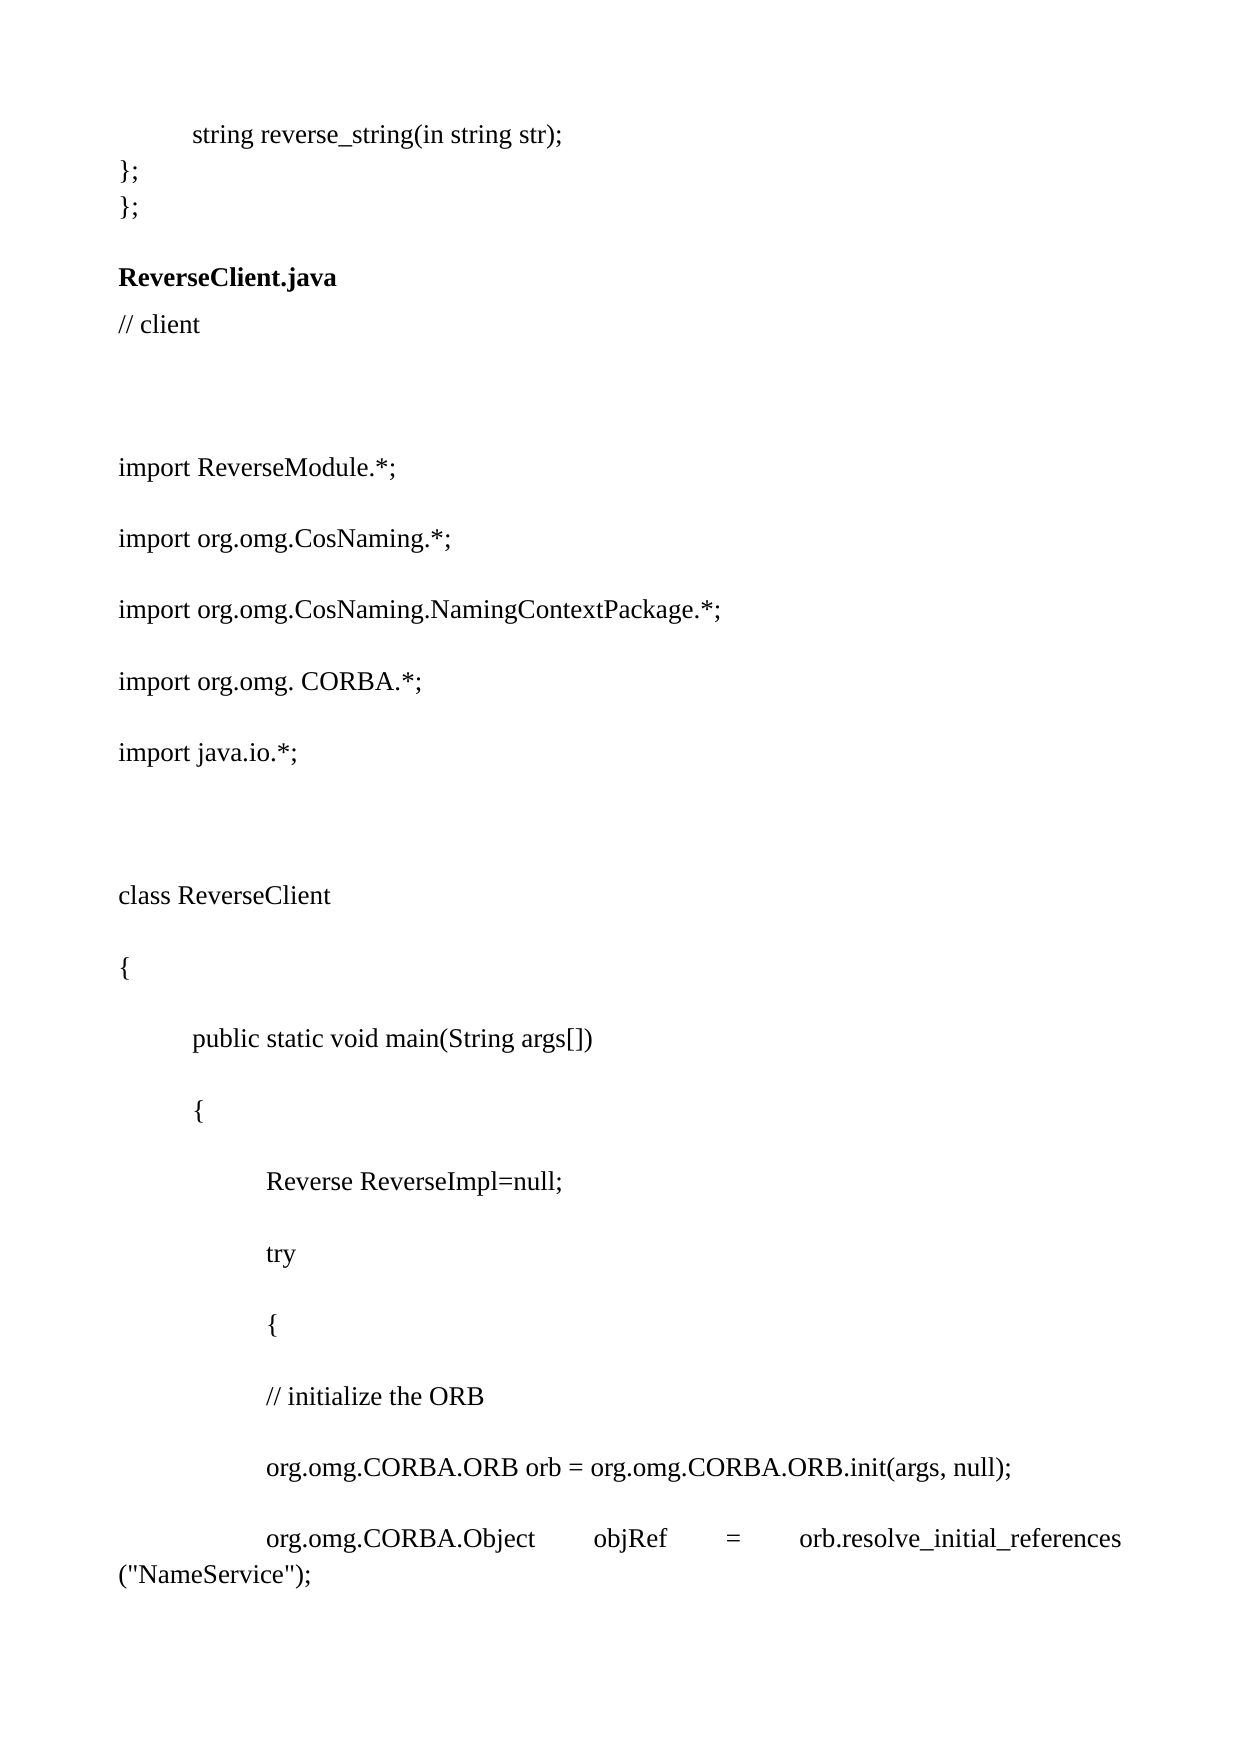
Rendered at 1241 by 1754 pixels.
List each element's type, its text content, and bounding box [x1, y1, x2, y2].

text public static void main(String args[]) [118, 1022, 1122, 1053]
text try [118, 1237, 1122, 1268]
text // client [118, 308, 1122, 339]
text ReverseClient.java [118, 261, 1122, 292]
text }; [118, 154, 1122, 185]
text import ReverseModule.*; [118, 451, 1122, 482]
text { [118, 951, 1122, 982]
text { [118, 1094, 1122, 1125]
text { [118, 1308, 1122, 1339]
text import java.io.*; [118, 736, 1122, 768]
text import org.omg.CosNaming.*; [118, 522, 1122, 553]
text import org.omg.CosNaming.NamingContextPackage.*; [118, 593, 1122, 625]
text import org.omg. CORBA.*; [118, 665, 1122, 696]
text string reverse_string(in string str); [118, 118, 1122, 149]
text }; [118, 189, 1122, 221]
text org.omg.CORBA.ORB orb = org.omg.CORBA.ORB.init(args, null); [118, 1451, 1122, 1482]
text class ReverseClient [118, 879, 1122, 911]
text Reverse ReverseImpl=null; [118, 1165, 1122, 1196]
text org.omg.CORBA.Object objRef = orb.resolve_initial_references ("NameService"); [118, 1522, 1122, 1589]
text // initialize the ORB [118, 1379, 1122, 1411]
